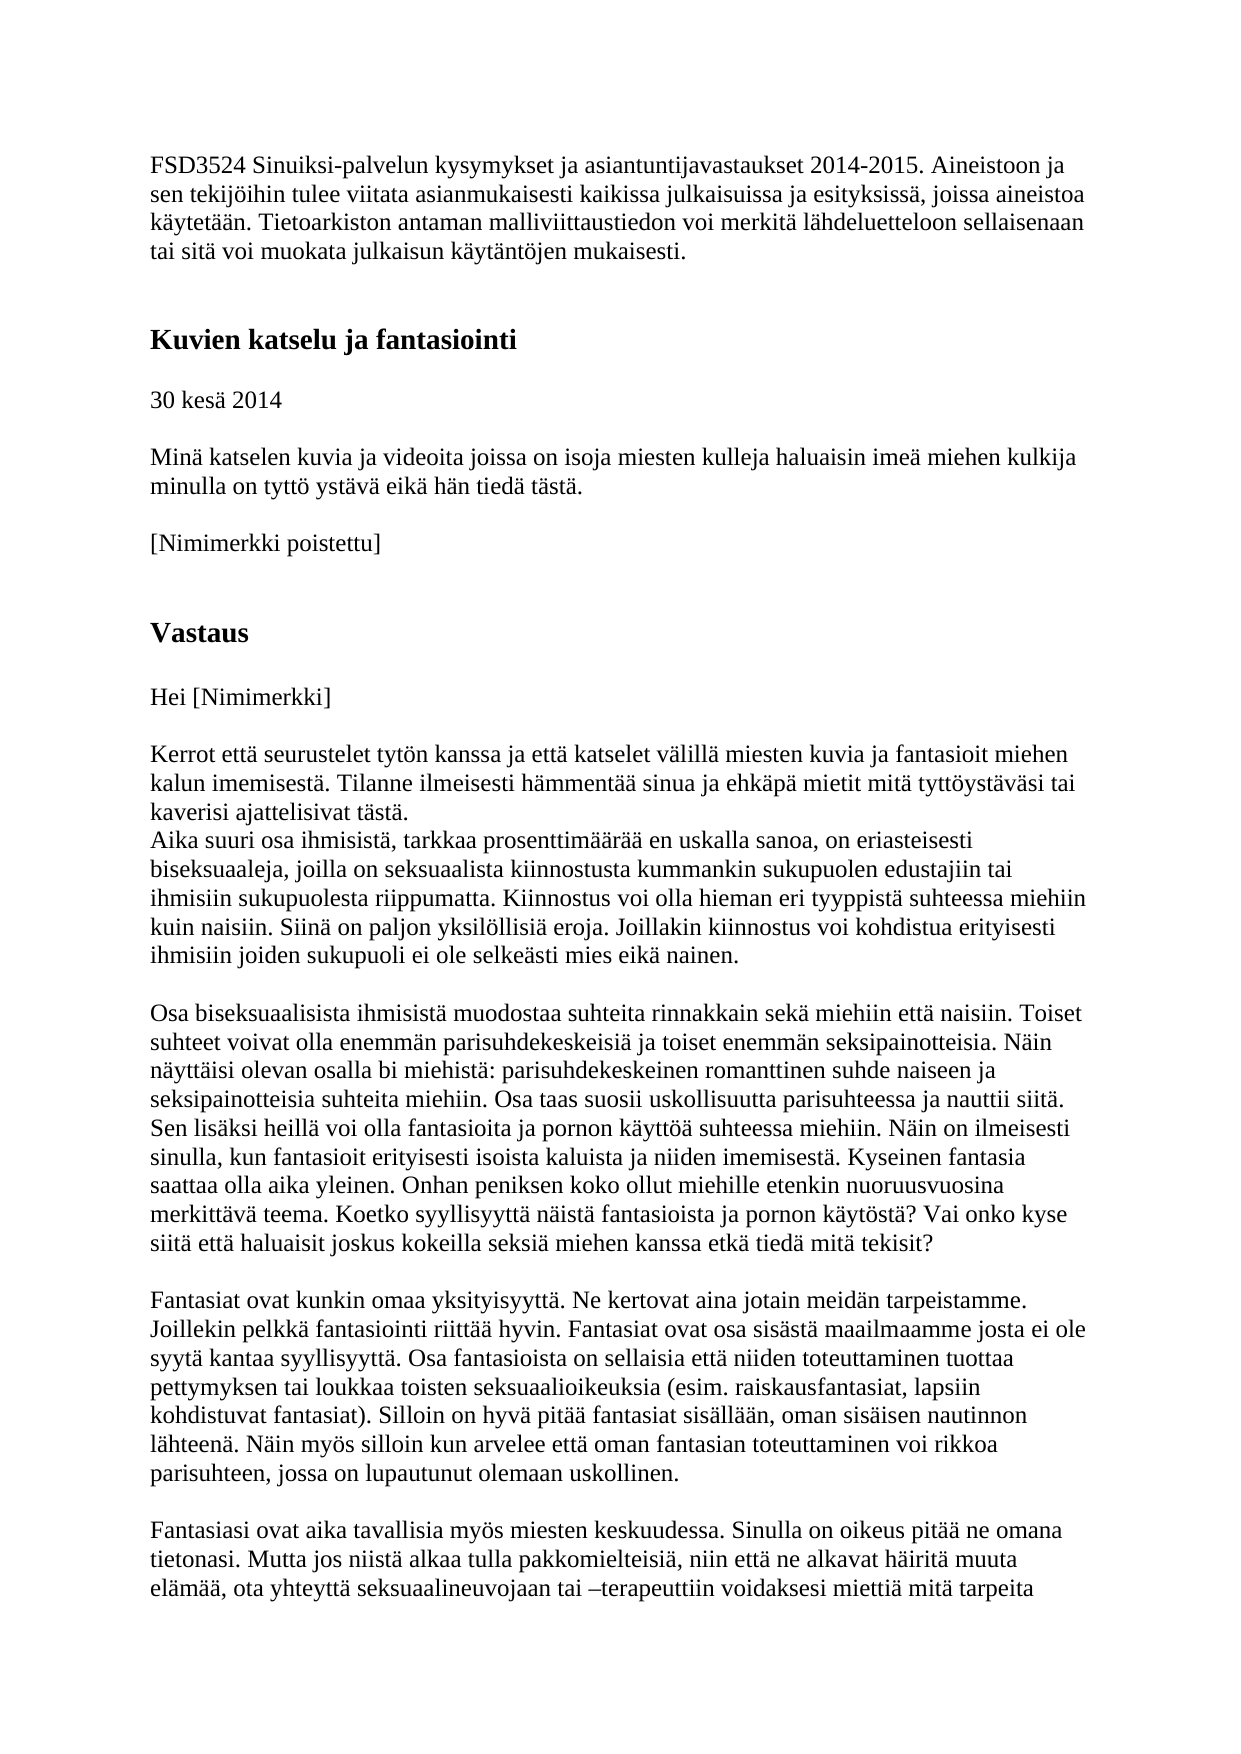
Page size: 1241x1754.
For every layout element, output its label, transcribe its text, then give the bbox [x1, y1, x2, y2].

text 30 kesä 2014 [150, 385, 1090, 413]
text FSD3524 Sinuiksi-palvelun kysymykset ja asiantuntijavastaukset 2014-2015. Aineistoon ja sen tekijöihin tulee viitata asianmukaisesti kaikissa julkaisuissa ja esityksissä, joissa aineistoa käytetään. Tietoarkiston antaman malliviittaustiedon voi merkitä lähdeluetteloon sellaisenaan tai sitä voi muokata julkaisun käytäntöjen mukaisesti. [150, 150, 1090, 265]
text [Nimimerkki poistettu] [150, 528, 1090, 557]
text Minä katselen kuvia ja videoita joissa on isoja miesten kulleja haluaisin imeä miehen kulkija minulla on tyttö ystävä eikä hän tiedä tästä. [150, 442, 1090, 500]
text Vastaus [150, 615, 1090, 648]
text Hei [Nimimerkki] Kerrot että seurustelet tytön kanssa ja että katselet välillä miesten kuvia ja fantasioit miehen kalun imemisestä. Tilanne ilmeisesti hämmentää sinua ja ehkäpä mietit mitä tyttöystäväsi tai kaverisi ajattelisivat tästä. Aika suuri osa ihmisistä, tarkkaa prosenttimäärää en uskalla sanoa, on eriasteisesti biseksuaaleja, joilla on seksuaalista kiinnostusta kummankin sukupuolen edustajiin tai ihmisiin sukupuolesta riippumatta. Kiinnostus voi olla hieman eri tyyppistä suhteessa miehiin kuin naisiin. Siinä on paljon yksilöllisiä eroja. Joillakin kiinnostus voi kohdistua erityisesti ihmisiin joiden sukupuoli ei ole selkeästi mies eikä nainen. Osa biseksuaalisista ihmisistä muodostaa suhteita rinnakkain sekä miehiin että naisiin. Toiset suhteet voivat olla enemmän parisuhdekeskeisiä ja toiset enemmän seksipainotteisia. Näin näyttäisi olevan osalla bi miehistä: parisuhdekeskeinen romanttinen suhde naiseen ja seksipainotteisia suhteita miehiin. Osa taas suosii uskollisuutta parisuhteessa ja nauttii siitä. Sen lisäksi heillä voi olla fantasioita ja pornon käyttöä suhteessa miehiin. Näin on ilmeisesti sinulla, kun fantasioit erityisesti isoista kaluista ja niiden imemisestä. Kyseinen fantasia saattaa olla aika yleinen. Onhan peniksen koko ollut miehille etenkin nuoruusvuosina merkittävä teema. Koetko syyllisyyttä näistä fantasioista ja pornon käytöstä? Vai onko kyse siitä että haluaisit joskus kokeilla seksiä miehen kanssa etkä tiedä mitä tekisit? Fantasiat ovat kunkin omaa yksityisyyttä. Ne kertovat aina jotain meidän tarpeistamme. Joillekin pelkkä fantasiointi riittää hyvin. Fantasiat ovat osa sisästä maailmaamme josta ei ole syytä kantaa syyllisyyttä. Osa fantasioista on sellaisia että niiden toteuttaminen tuottaa pettymyksen tai loukkaa toisten seksuaalioikeuksia (esim. raiskausfantasiat, lapsiin kohdistuvat fantasiat). Silloin on hyvä pitää fantasiat sisällään, oman sisäisen nautinnon lähteenä. Näin myös silloin kun arvelee että oman fantasian toteuttaminen voi rikkoa parisuhteen, jossa on lupautunut olemaan uskollinen. Fantasiasi ovat aika tavallisia myös miesten keskuudessa. Sinulla on oikeus pitää ne omana tietonasi. Mutta jos niistä alkaa tulla pakkomielteisiä, niin että ne alkavat häiritä muuta elämää, ota yhteyttä seksuaalineuvojaan tai –terapeuttiin voidaksesi miettiä mitä tarpeita [150, 682, 1090, 1602]
text Kuvien katselu ja fantasiointi [150, 322, 1090, 356]
